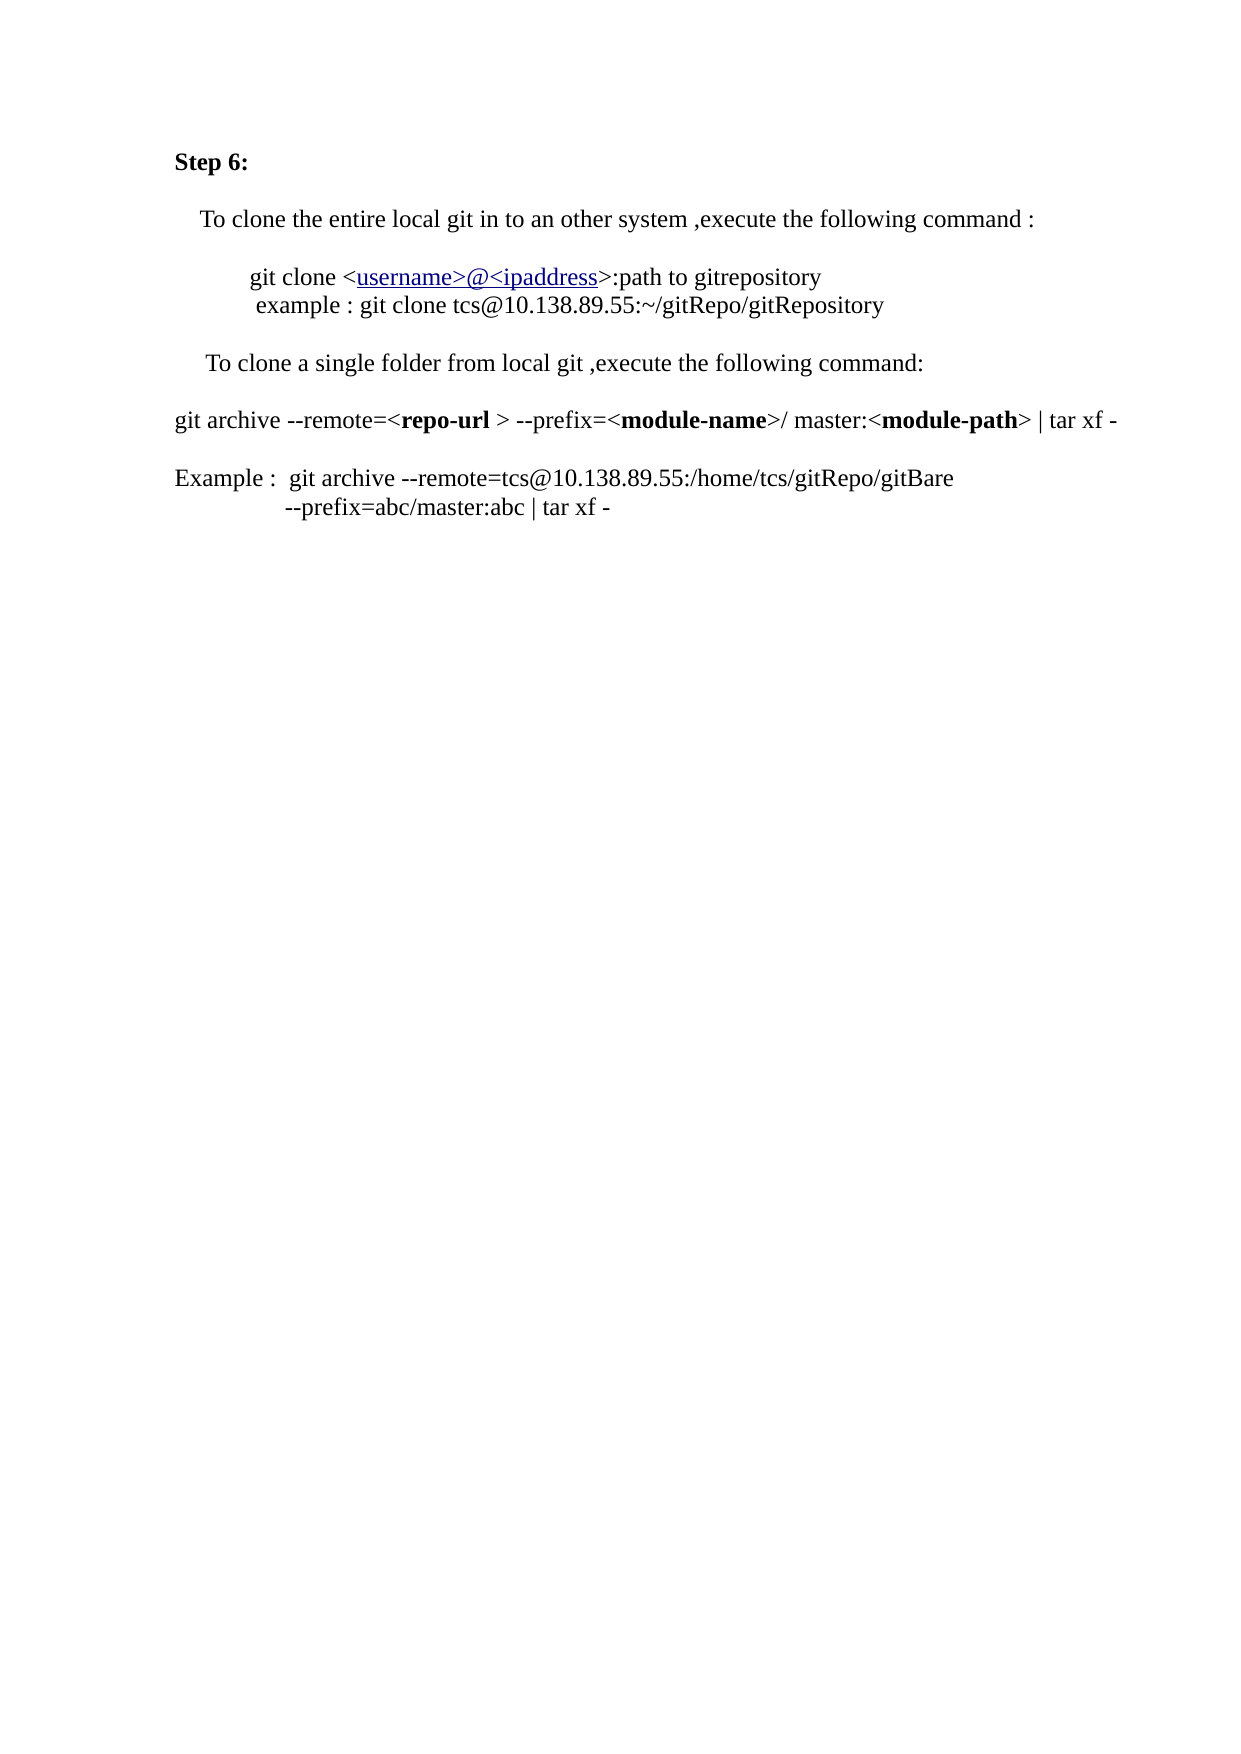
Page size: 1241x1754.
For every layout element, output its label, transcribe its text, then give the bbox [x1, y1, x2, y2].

text Step 6: [118, 147, 1122, 176]
text git archive --remote=<repo-url > --prefix=<module-name>/ master:<module-path> | tar xf - [118, 406, 1122, 434]
text example : git clone tcs@10.138.89.55:~/gitRepo/gitRepository [118, 291, 1122, 319]
text git clone <username>@<ipaddress>:path to gitrepository [118, 262, 1122, 291]
text To clone a single folder from local git ,execute the following command: [118, 348, 1122, 377]
text To clone the entire local git in to an other system ,execute the following command : [118, 204, 1122, 233]
text Example : git archive --remote=tcs@10.138.89.55:/home/tcs/gitRepo/gitBare --prefix=abc/master:abc | tar xf - [118, 463, 1122, 521]
